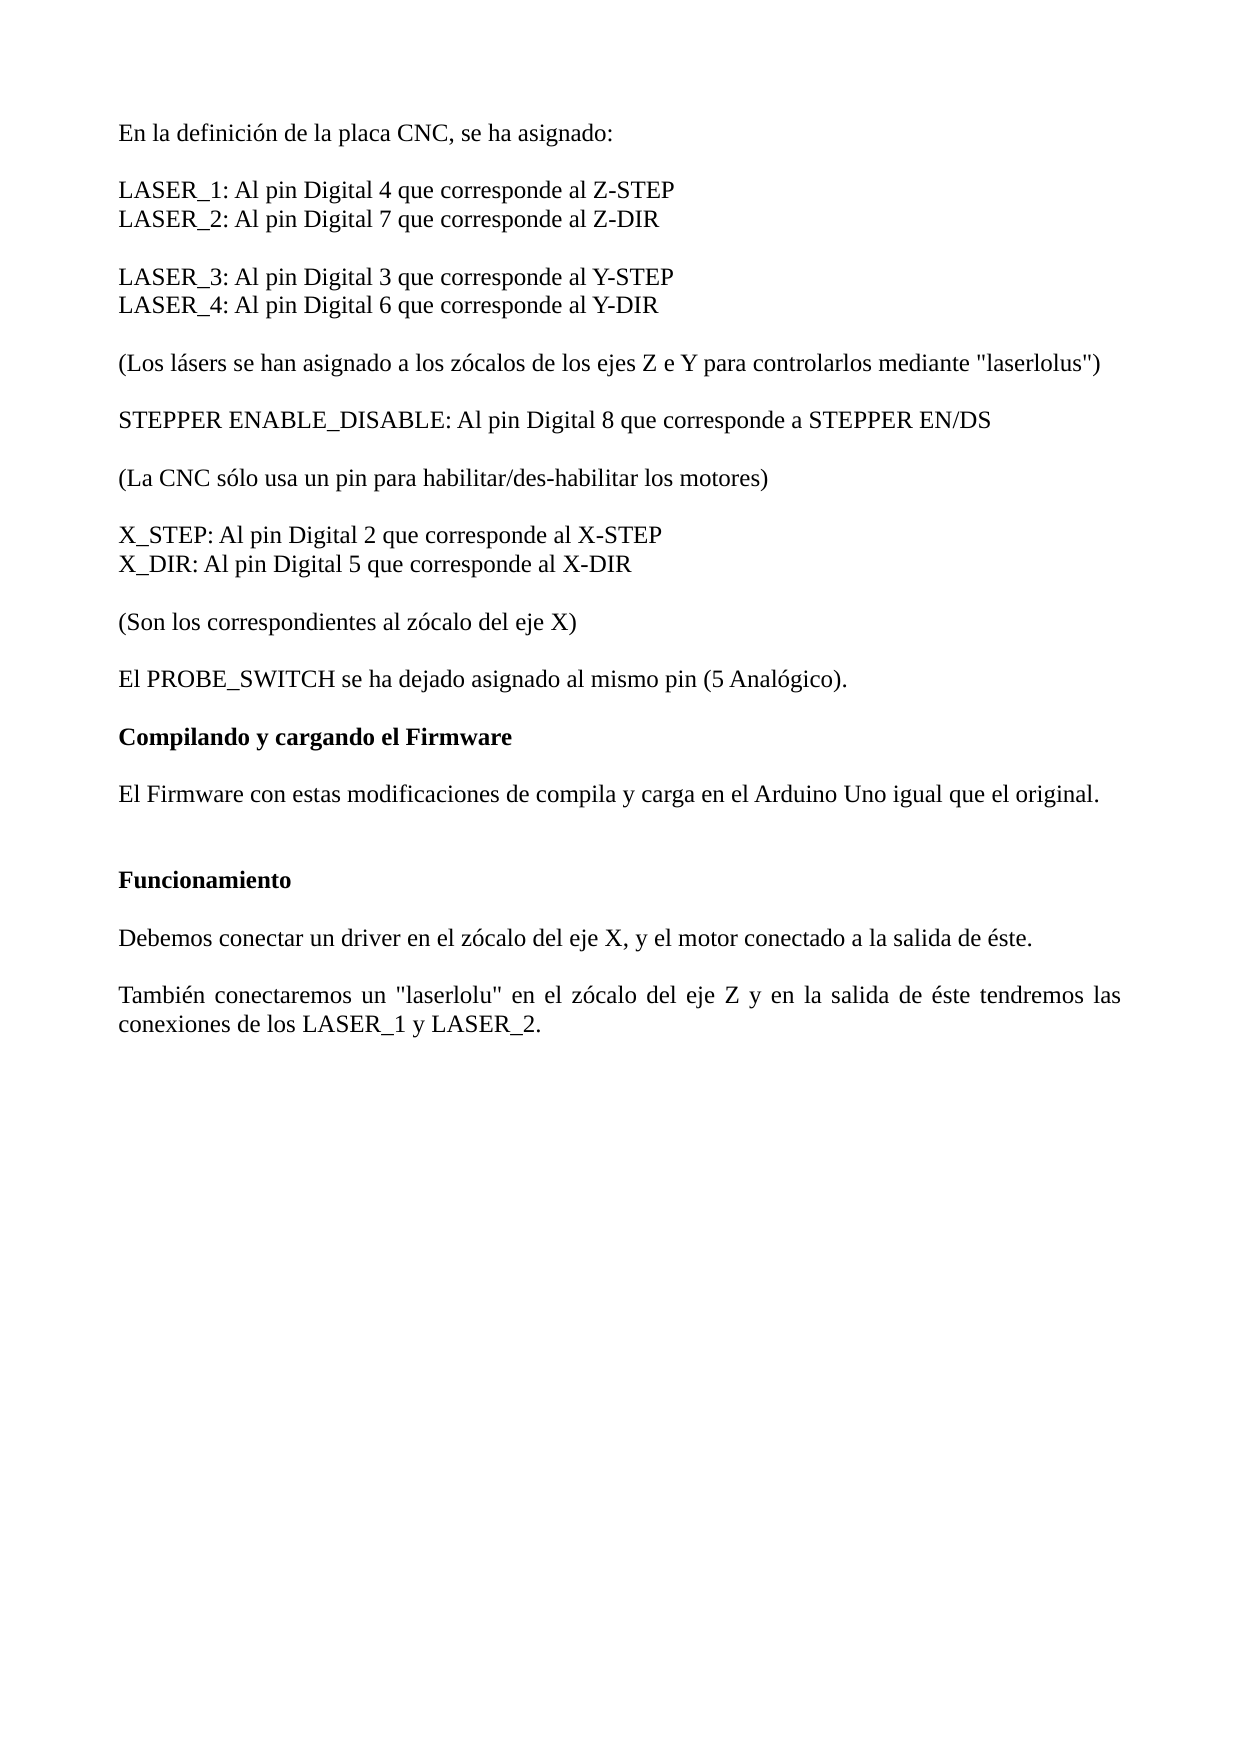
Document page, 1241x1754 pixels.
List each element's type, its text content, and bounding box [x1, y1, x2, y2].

text Funcionamiento [118, 866, 1122, 894]
text STEPPER ENABLE_DISABLE: Al pin Digital 8 que corresponde a STEPPER EN/DS [118, 406, 1122, 434]
text El PROBE_SWITCH se ha dejado asignado al mismo pin (5 Analógico). [118, 664, 1122, 693]
text (Los lásers se han asignado a los zócalos de los ejes Z e Y para controlarlos mediante "laserlolus") [118, 348, 1122, 377]
text (La CNC sólo usa un pin para habilitar/des-habilitar los motores) [118, 463, 1122, 492]
text X_STEP: Al pin Digital 2 que corresponde al X-STEP [118, 521, 1122, 549]
text LASER_4: Al pin Digital 6 que corresponde al Y-DIR [118, 291, 1122, 319]
text También conectaremos un "laserlolu" en el zócalo del eje Z y en la salida de éste tendremos las conexiones de los LASER_1 y LASER_2. [118, 981, 1122, 1038]
text LASER_3: Al pin Digital 3 que corresponde al Y-STEP [118, 262, 1122, 291]
text X_DIR: Al pin Digital 5 que corresponde al X-DIR [118, 549, 1122, 578]
text (Son los correspondientes al zócalo del eje X) [118, 607, 1122, 636]
text Compilando y cargando el Firmware [118, 722, 1122, 751]
text LASER_1: Al pin Digital 4 que corresponde al Z-STEP [118, 176, 1122, 204]
text En la definición de la placa CNC, se ha asignado: [118, 118, 1122, 147]
text LASER_2: Al pin Digital 7 que corresponde al Z-DIR [118, 204, 1122, 233]
text Debemos conectar un driver en el zócalo del eje X, y el motor conectado a la salida de éste. [118, 923, 1122, 952]
text El Firmware con estas modificaciones de compila y carga en el Arduino Uno igual que el original. [118, 779, 1122, 808]
